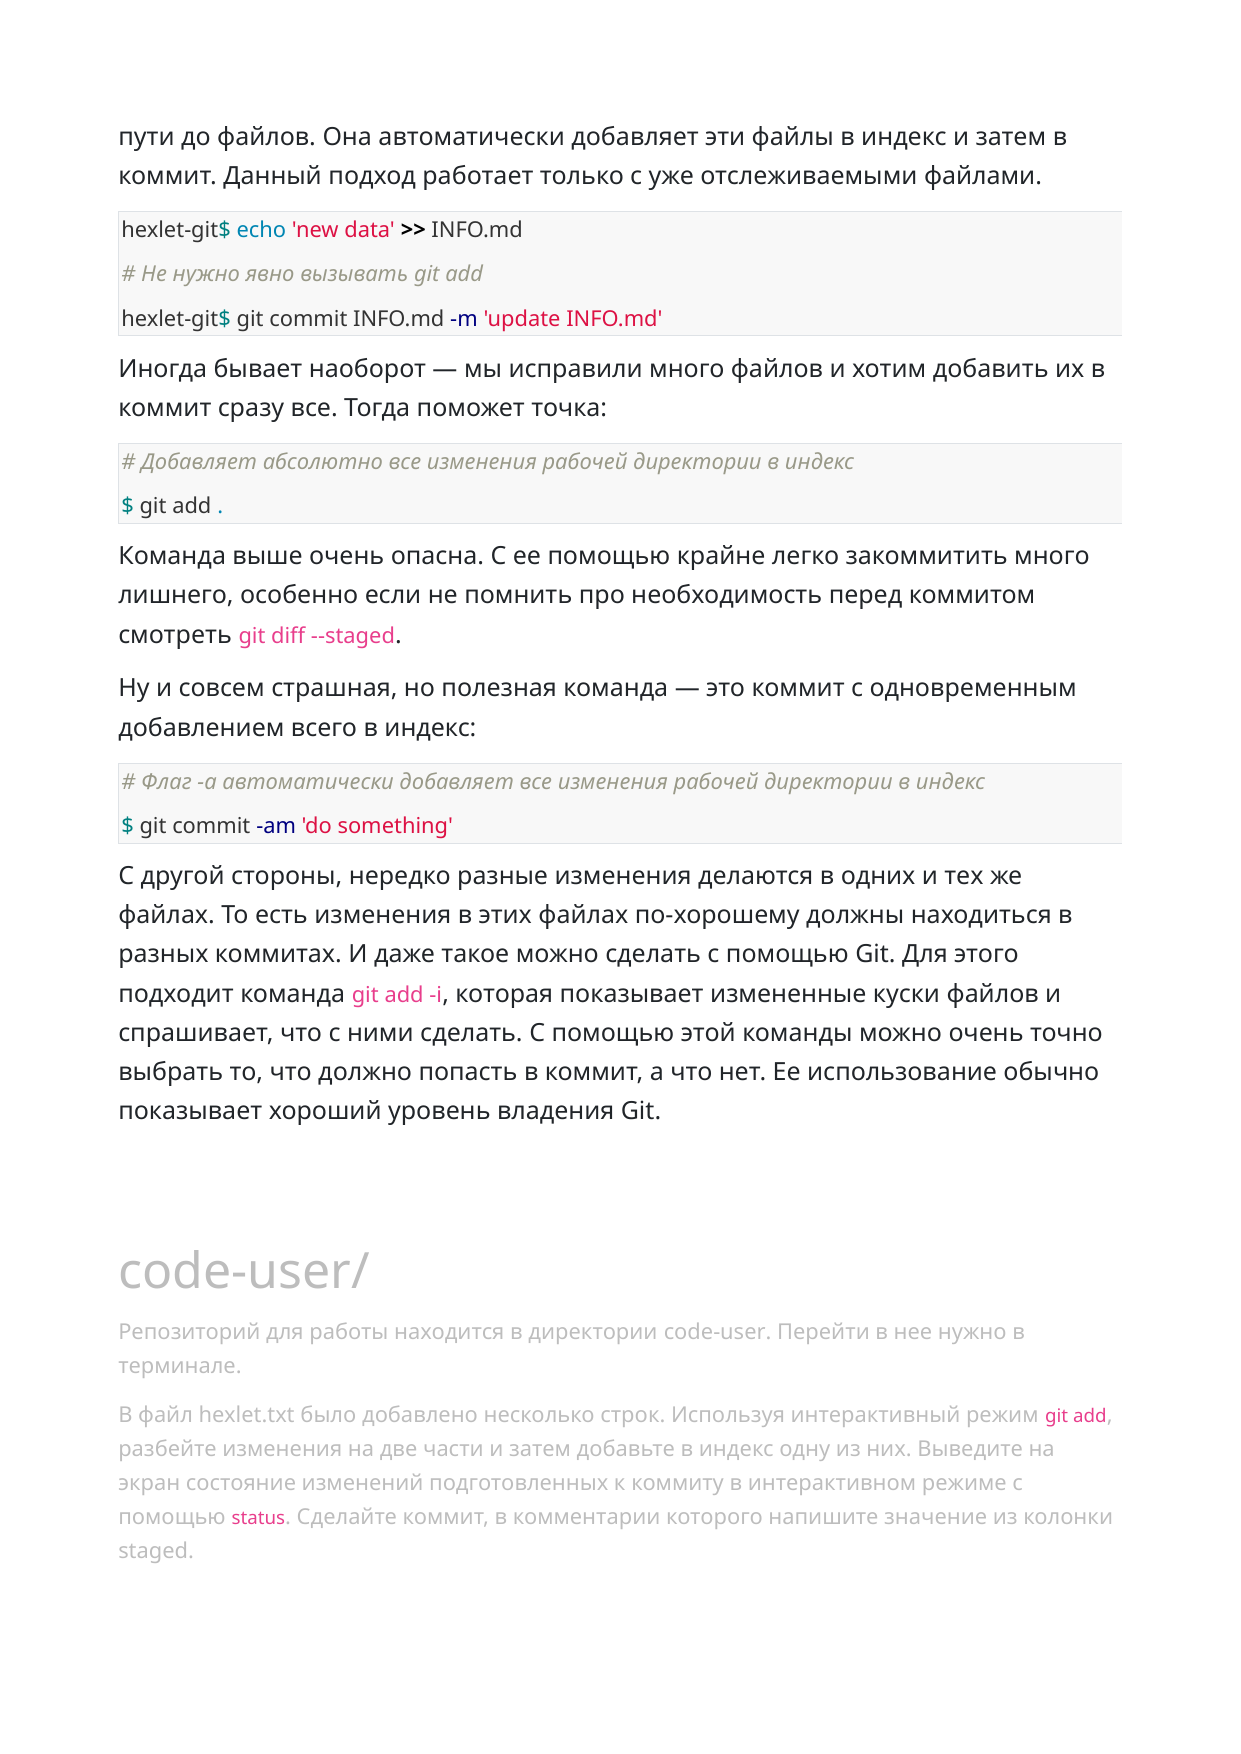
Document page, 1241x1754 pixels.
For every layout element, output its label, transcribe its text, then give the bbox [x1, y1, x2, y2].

text $ git add . [119, 487, 1122, 523]
text # Добавляет абсолютно все изменения рабочей директории в индекс [119, 444, 1122, 476]
text Команда выше очень опасна. С ее помощью крайне легко закоммитить много лишнего, особенно если не помнить про необходимость перед коммитом смотреть git diff --staged. [118, 538, 1122, 650]
subtitle code-user/ [118, 1235, 1122, 1303]
text # Не нужно явно вызывать git add [119, 255, 1122, 288]
text В файл hexlet.txt было добавлено несколько строк. Используя интерактивный режим git add, разбейте изменения на две части и затем добавьте в индекс одну из них. Выведите на экран состояние изменений подготовленных к коммиту в интерактивном режиме с помощью status. Сделайте коммит, в комментарии которого напишите значение из колонки staged. [118, 1398, 1122, 1565]
text # Флаг -a автоматически добавляет все изменения рабочей директории в индекс [119, 764, 1122, 796]
text hexlet-git$ git commit INFO.md -m 'update INFO.md' [119, 300, 1122, 335]
text hexlet-git$ echo 'new data' >> INFO.md [119, 212, 1122, 244]
text пути до файлов. Она автоматически добавляет эти файлы в индекс и затем в коммит. Данный подход работает только с уже отслеживаемыми файлами. [118, 118, 1122, 191]
text Репозиторий для работы находится в директории code-user. Перейти в нее нужно в терминале. [118, 1316, 1122, 1379]
text Иногда бывает наоборот — мы исправили много файлов и хотим добавить их в коммит сразу все. Тогда поможет точка: [118, 350, 1122, 423]
text $ git commit -am 'do something' [119, 807, 1122, 843]
text С другой стороны, нередко разные изменения делаются в одних и тех же файлах. То есть изменения в этих файлах по-хорошему должны находиться в разных коммитах. И даже такое можно сделать с помощью Git. Для этого подходит команда git add -i, которая показывает измененные куски файлов и спрашивает, что с ними сделать. С помощью этой команды можно очень точно выбрать то, что должно попасть в коммит, а что нет. Ее использование обычно показывает хороший уровень владения Git. [118, 858, 1122, 1127]
text Ну и совсем страшная, но полезная команда — это коммит с одновременным добавлением всего в индекс: [118, 670, 1122, 743]
